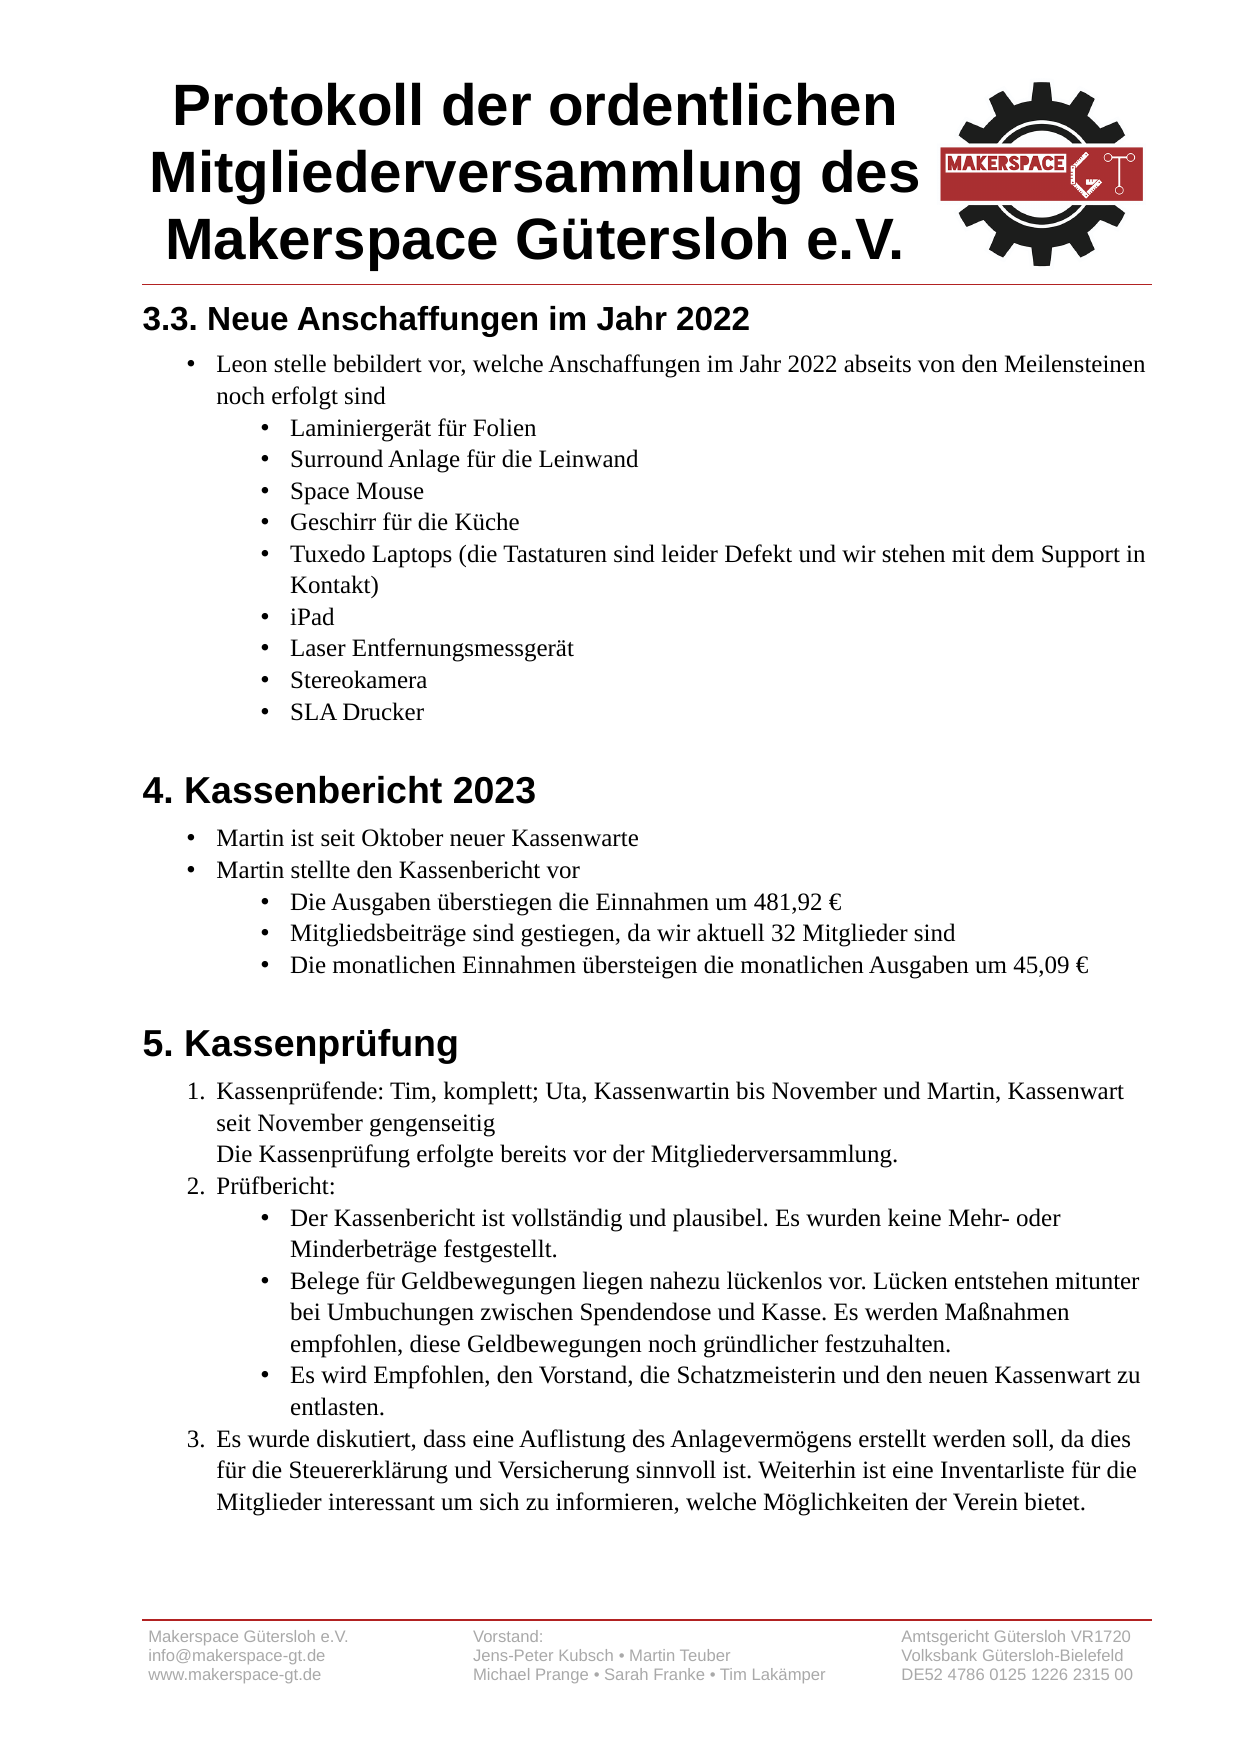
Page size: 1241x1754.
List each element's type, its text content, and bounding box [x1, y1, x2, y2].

list Es wird Empfohlen, den Vorstand, die Schatzmeisterin und den neuen Kassenwart zu entlasten. [261, 1361, 1152, 1421]
list Stereokamera [261, 665, 1152, 694]
list Laser Entfernungsmessgerät [261, 633, 1152, 662]
picture [936, 78, 1147, 270]
list Prüfbericht: [187, 1171, 1152, 1200]
list Die monatlichen Einnahmen übersteigen die monatlichen Ausgaben um 45,09 € [261, 950, 1152, 978]
list Martin ist seit Oktober neuer Kassenwarte [187, 823, 1152, 852]
subtitle 3.3. Neue Anschaffungen im Jahr 2022 [142, 298, 1152, 337]
list Martin stellte den Kassenbericht vor [187, 855, 1152, 884]
list Space Mouse [261, 476, 1152, 504]
list Der Kassenbericht ist vollständig und plausibel. Es wurden keine Mehr- oder Minderbeträge festgestellt. [261, 1203, 1152, 1263]
list Tuxedo Laptops (die Tastaturen sind leider Defekt und wir stehen mit dem Support in Kontakt) [261, 539, 1152, 599]
list iPad [261, 602, 1152, 631]
list Leon stelle bebildert vor, welche Anschaffungen im Jahr 2022 abseits von den Meilensteinen noch erfolgt sind [187, 349, 1152, 410]
list Mitgliedsbeiträge sind gestiegen, da wir aktuell 32 Mitglieder sind [261, 918, 1152, 947]
list Belege für Geldbewegungen liegen nahezu lückenlos vor. Lücken entstehen mitunter bei Umbuchungen zwischen Spendendose und Kasse. Es werden Maßnahmen empfohlen, diese Geldbewegungen noch gründlicher festzuhalten. [261, 1266, 1152, 1358]
list Laminiergerät für Folien [261, 413, 1152, 441]
list Kassenprüfende: Tim, komplett; Uta, Kassenwartin bis November und Martin, Kassenwart seit November gengenseitig Die Kassenprüfung erfolgte bereits vor der Mitgliederversammlung. [187, 1076, 1152, 1168]
list Geschirr für die Küche [261, 507, 1152, 536]
subtitle 5. Kassenprüfung [142, 1021, 1152, 1064]
list Es wurde diskutiert, dass eine Auflistung des Anlagevermögens erstellt werden soll, da dies für die Steuererklärung und Versicherung sinnvoll ist. Weiterhin ist eine Inventarliste für die Mitglieder interessant um sich zu informieren, welche Möglichkeiten der Verein bietet. [187, 1424, 1152, 1516]
subtitle 4. Kassenbericht 2023 [142, 768, 1152, 811]
list SLA Drucker [261, 697, 1152, 725]
list Die Ausgaben überstiegen die Einnahmen um 481,92 € [261, 887, 1152, 915]
list Surround Anlage für die Leinwand [261, 444, 1152, 473]
